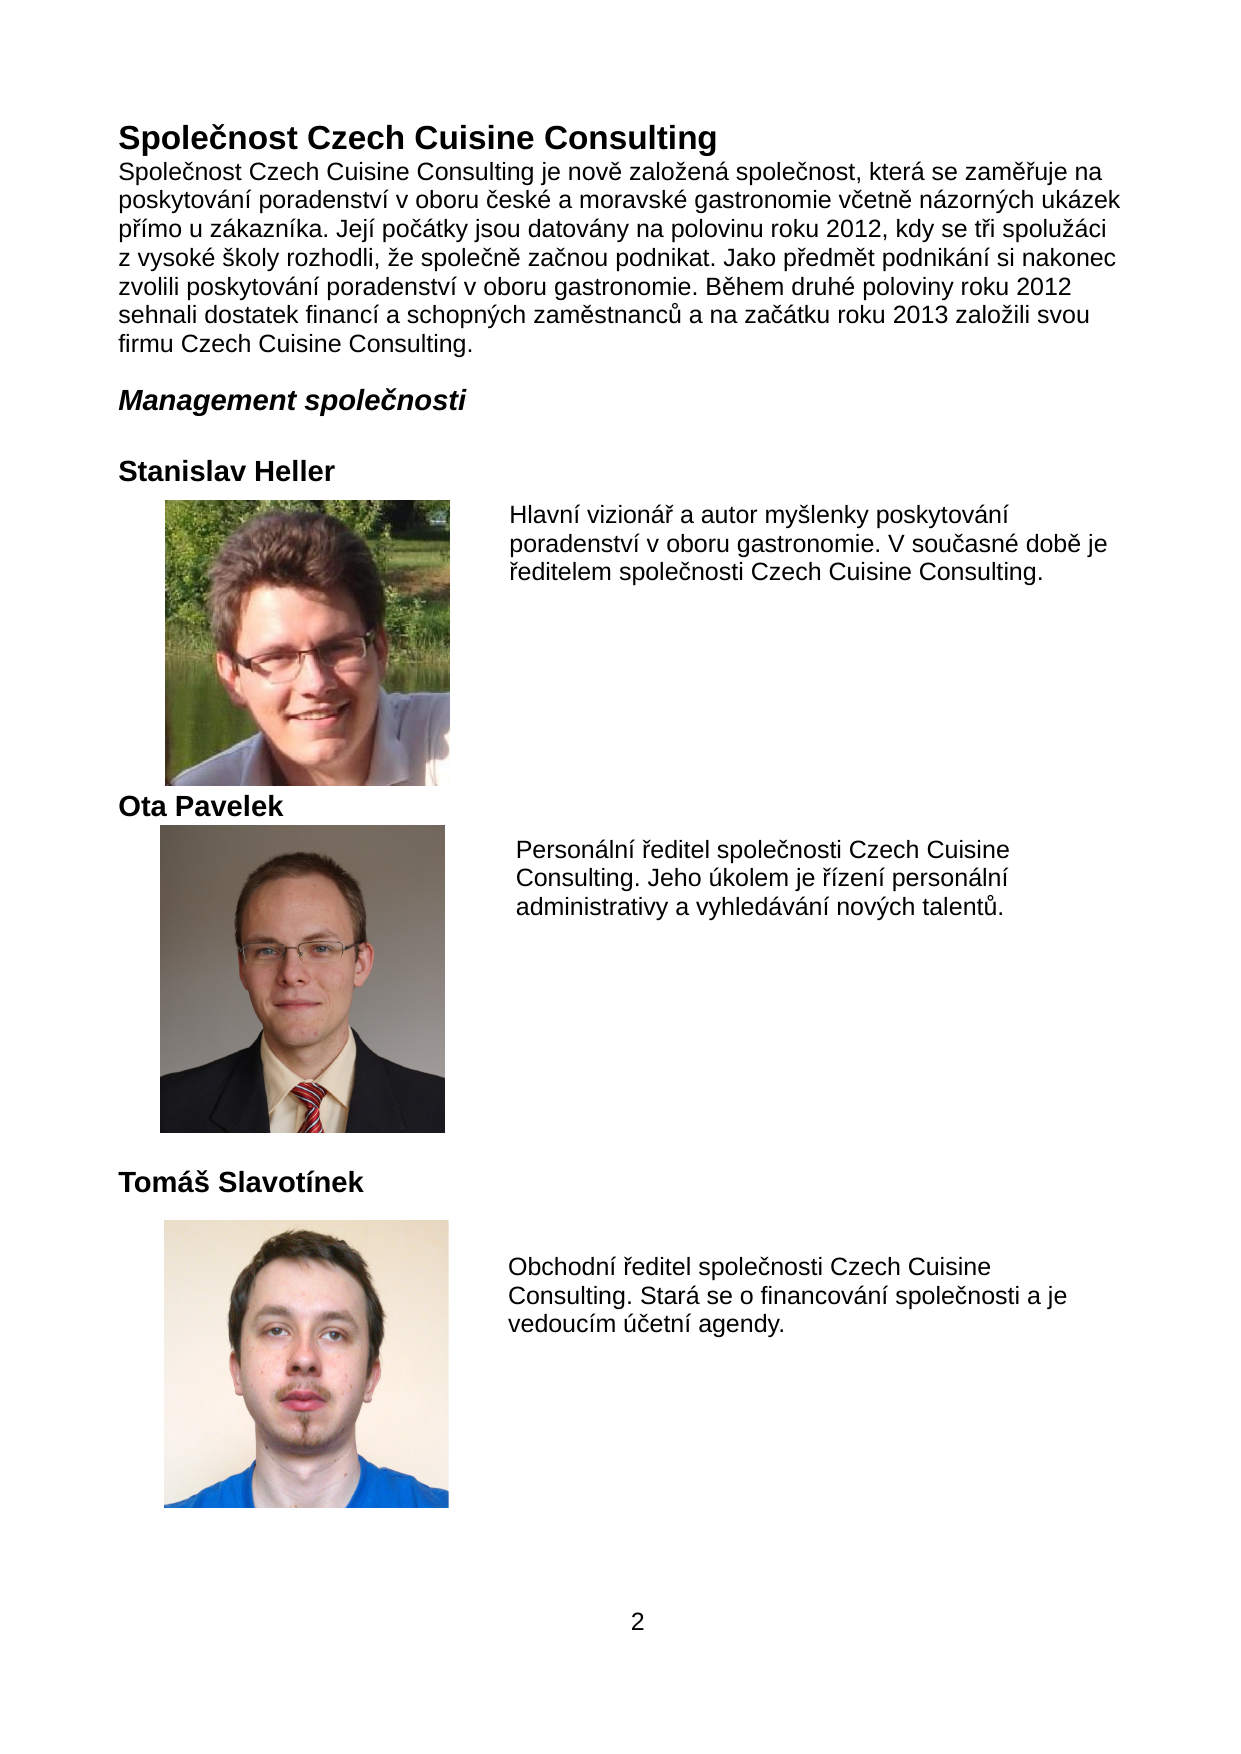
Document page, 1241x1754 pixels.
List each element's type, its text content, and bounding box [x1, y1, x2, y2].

text [118, 500, 165, 586]
text Hlavní vizionář a autor myšlenky poskytování poradenství v oboru gastronomie. V současné době je ředitelem společnosti Czech Cuisine Consulting. [450, 500, 1122, 586]
picture [164, 1220, 449, 1508]
picture [160, 825, 445, 1133]
subtitle Ota Pavelek [118, 789, 1122, 822]
text Obchodní ředitel společnosti Czech Cuisine Consulting. Stará se o financování společnosti a je vedoucím účetní agendy. [449, 1252, 1122, 1338]
text [118, 835, 160, 921]
subtitle Tomáš Slavotínek [118, 1165, 1122, 1198]
text Společnost Czech Cuisine Consulting je nově založená společnost, která se zaměřuje na poskytování poradenství v oboru české a moravské gastronomie včetně názorných ukázek přímo u zákazníka. Její počátky jsou datovány na polovinu roku 2012, kdy se tři spolužáci z vysoké školy rozhodli, že společně začnou podnikat. Jako předmět podnikání si nakonec zvolili poskytování poradenství v oboru gastronomie. Během druhé poloviny roku 2012 sehnali dostatek financí a schopných zaměstnanců a na začátku roku 2013 založili svou firmu Czech Cuisine Consulting. [118, 157, 1122, 358]
subtitle Společnost Czech Cuisine Consulting [118, 118, 1122, 157]
text [118, 1252, 164, 1338]
subtitle Stanislav Heller [118, 454, 1122, 487]
text Personální ředitel společnosti Czech Cuisine Consulting. Jeho úkolem je řízení personální administrativy a vyhledávání nových talentů. [445, 835, 1122, 921]
picture [165, 500, 450, 786]
subtitle Management společnosti [118, 383, 1122, 416]
